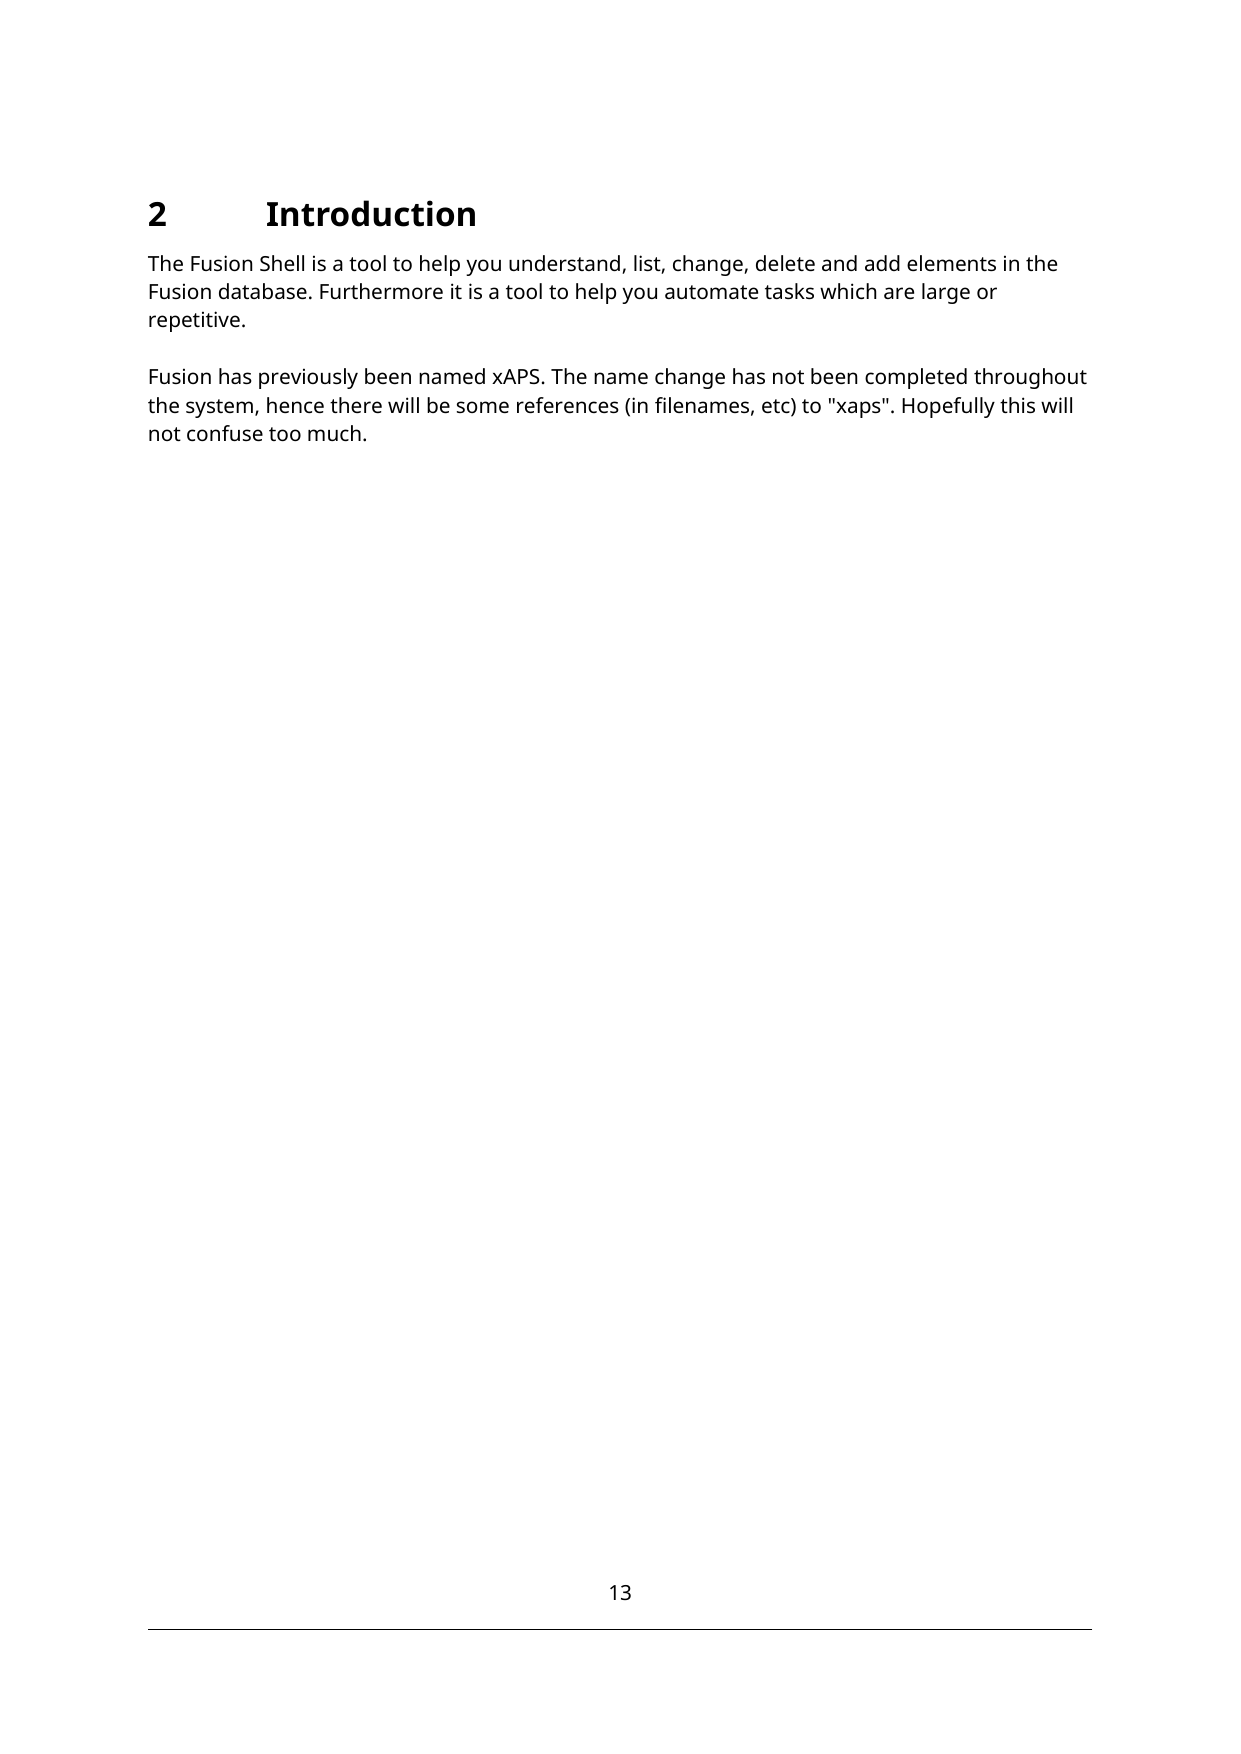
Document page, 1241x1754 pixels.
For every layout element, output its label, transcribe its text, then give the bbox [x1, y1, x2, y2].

subtitle Introduction [148, 191, 1092, 236]
text The Fusion Shell is a tool to help you understand, list, change, delete and add elements in the Fusion database. Furthermore it is a tool to help you automate tasks which are large or repetitive. [148, 249, 1092, 334]
text Fusion has previously been named xAPS. The name change has not been completed throughout the system, hence there will be some references (in filenames, etc) to "xaps". Hopefully this will not confuse too much. [148, 362, 1092, 448]
